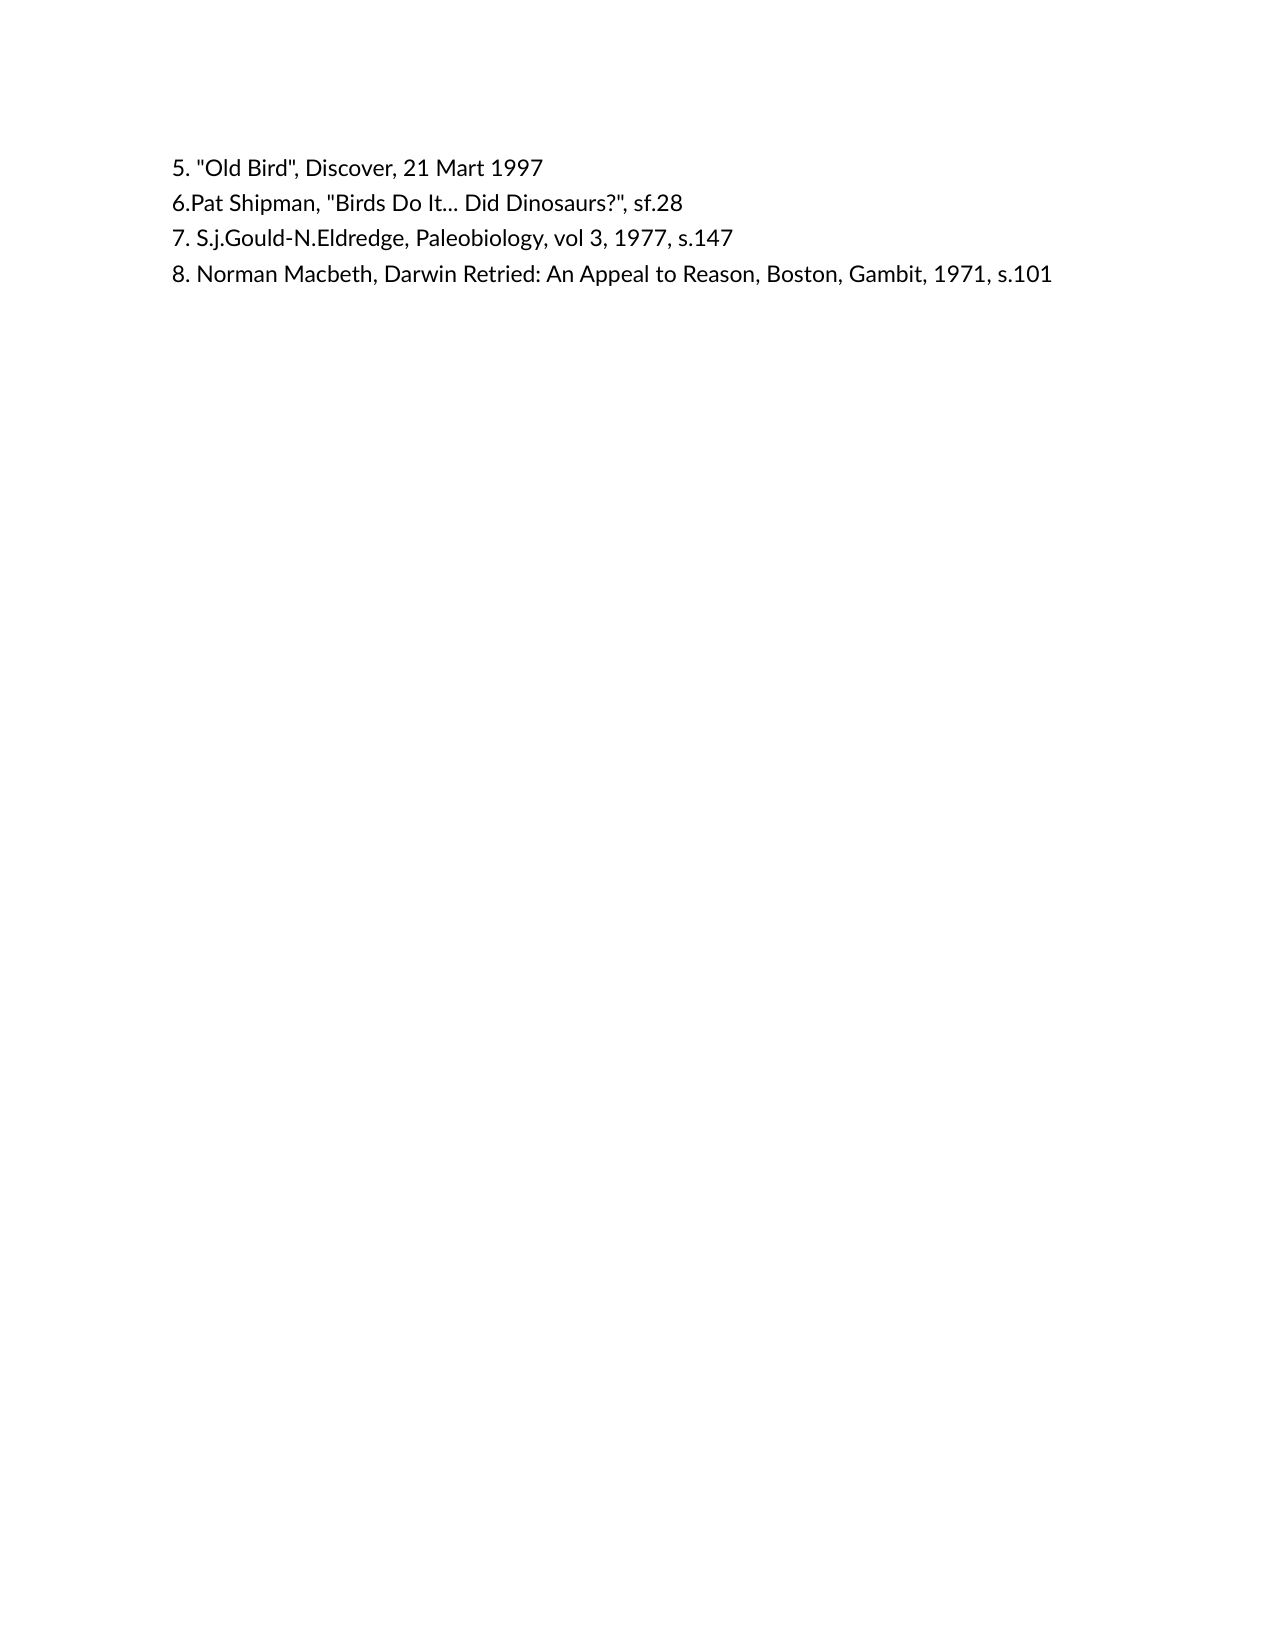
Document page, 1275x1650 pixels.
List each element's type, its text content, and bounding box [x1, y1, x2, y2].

text 5. "Old Bird", Discover, 21 Mart 1997 [112, 148, 1161, 183]
text 6.Pat Shipman, "Birds Do It... Did Dinosaurs?", sf.28 [112, 183, 1161, 218]
text 7. S.j.Gould-N.Eldredge, Paleobiology, vol 3, 1977, s.147 [112, 218, 1161, 254]
text 8. Norman Macbeth, Darwin Retried: An Appeal to Reason, Boston, Gambit, 1971, s.101 [112, 254, 1161, 289]
